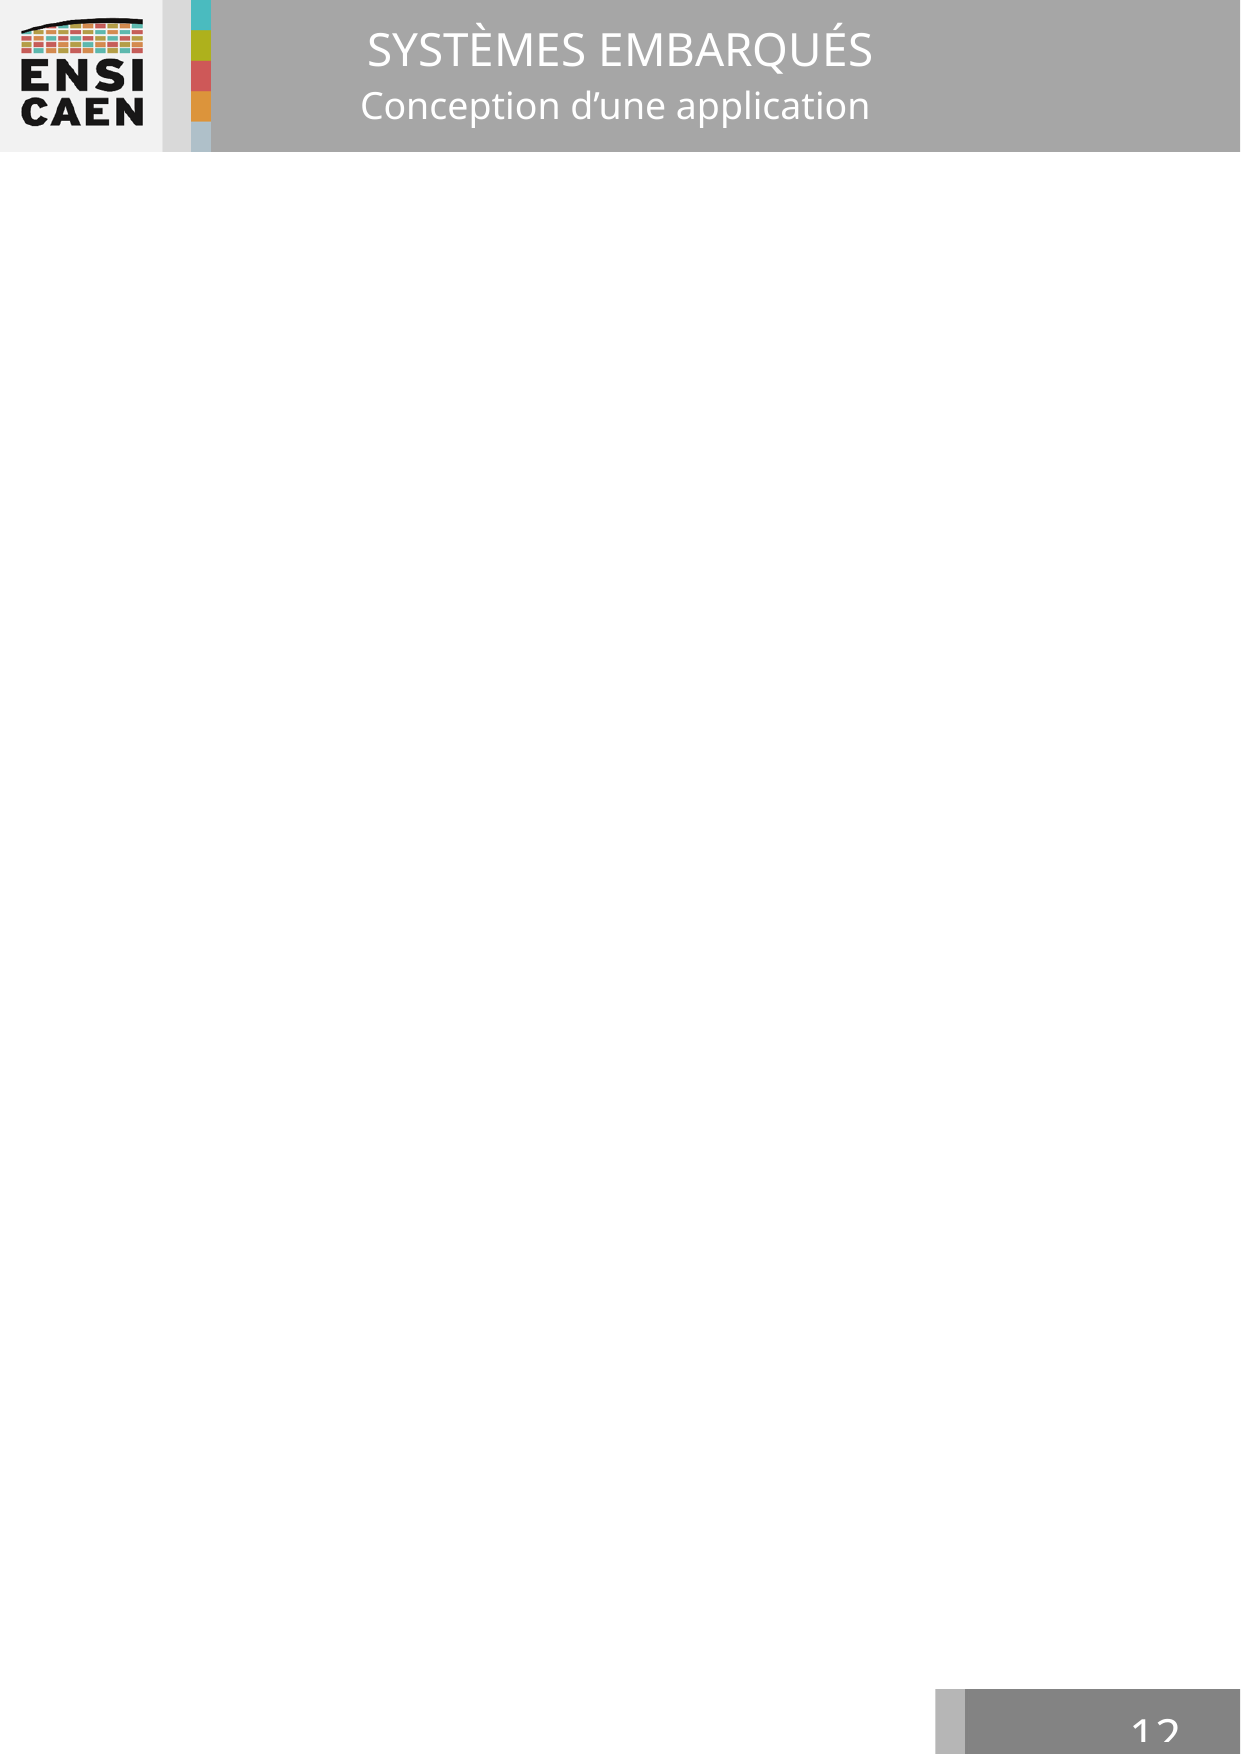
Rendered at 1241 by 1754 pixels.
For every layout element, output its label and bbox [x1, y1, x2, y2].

picture [935, 1689, 1241, 1754]
picture [0, 0, 1241, 152]
